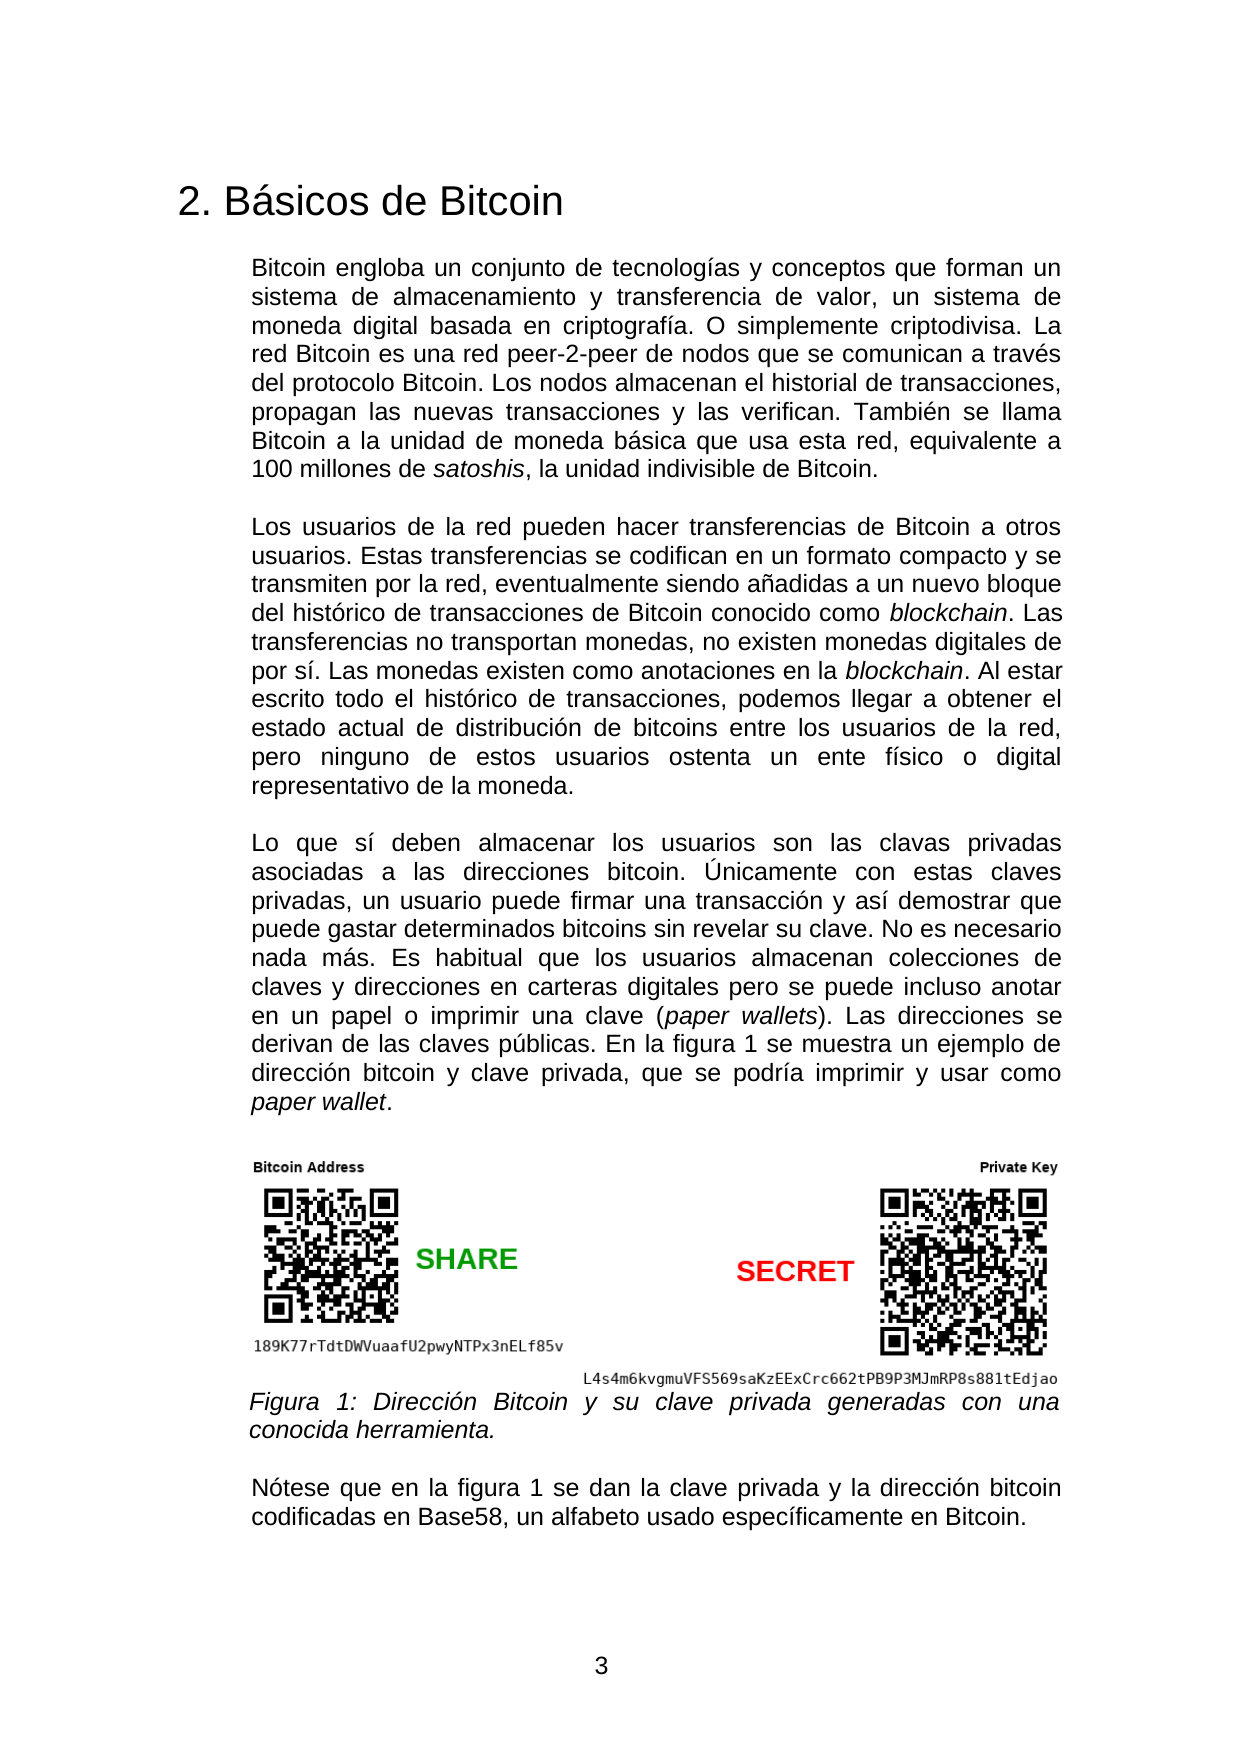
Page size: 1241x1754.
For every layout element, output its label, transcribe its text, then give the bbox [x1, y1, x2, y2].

text Figura 1: Dirección Bitcoin y su clave privada generadas con una conocida herramienta. [249, 1387, 1061, 1444]
picture [248, 1156, 1062, 1387]
text Lo que sí deben almacenar los usuarios son las clavas privadas asociadas a las direcciones bitcoin. Únicamente con estas claves privadas, un usuario puede firmar una transacción y así demostrar que puede gastar determinados bitcoins sin revelar su clave. No es necesario nada más. Es habitual que los usuarios almacenan colecciones de claves y direcciones en carteras digitales pero se puede incluso anotar en un papel o imprimir una clave (paper wallets). Las direcciones se derivan de las claves públicas. En la figura 1 se muestra un ejemplo de dirección bitcoin y clave privada, que se podría imprimir y usar como paper wallet. [251, 828, 1063, 1116]
text Nótese que en la figura 1 se dan la clave privada y la dirección bitcoin codificadas en Base58, un alfabeto usado específicamente en Bitcoin. [251, 1473, 1063, 1530]
text Los usuarios de la red pueden hacer transferencias de Bitcoin a otros usuarios. Estas transferencias se codifican en un formato compacto y se transmiten por la red, eventualmente siendo añadidas a un nuevo bloque del histórico de transacciones de Bitcoin conocido como blockchain. Las transferencias no transportan monedas, no existen monedas digitales de por sí. Las monedas existen como anotaciones en la blockchain. Al estar escrito todo el histórico de transacciones, podemos llegar a obtener el estado actual de distribución de bitcoins entre los usuarios de la red, pero ninguno de estos usuarios ostenta un ente físico o digital representativo de la moneda. [251, 512, 1063, 799]
subtitle 2. Básicos de Bitcoin [177, 176, 1063, 224]
text Bitcoin engloba un conjunto de tecnologías y conceptos que forman un sistema de almacenamiento y transferencia de valor, un sistema de moneda digital basada en criptografía. O simplemente criptodivisa. La red Bitcoin es una red peer-2-peer de nodos que se comunican a través del protocolo Bitcoin. Los nodos almacenan el historial de transacciones, propagan las nuevas transacciones y las verifican. También se llama Bitcoin a la unidad de moneda básica que usa esta red, equivalente a 100 millones de satoshis, la unidad indivisible de Bitcoin. [251, 253, 1063, 483]
